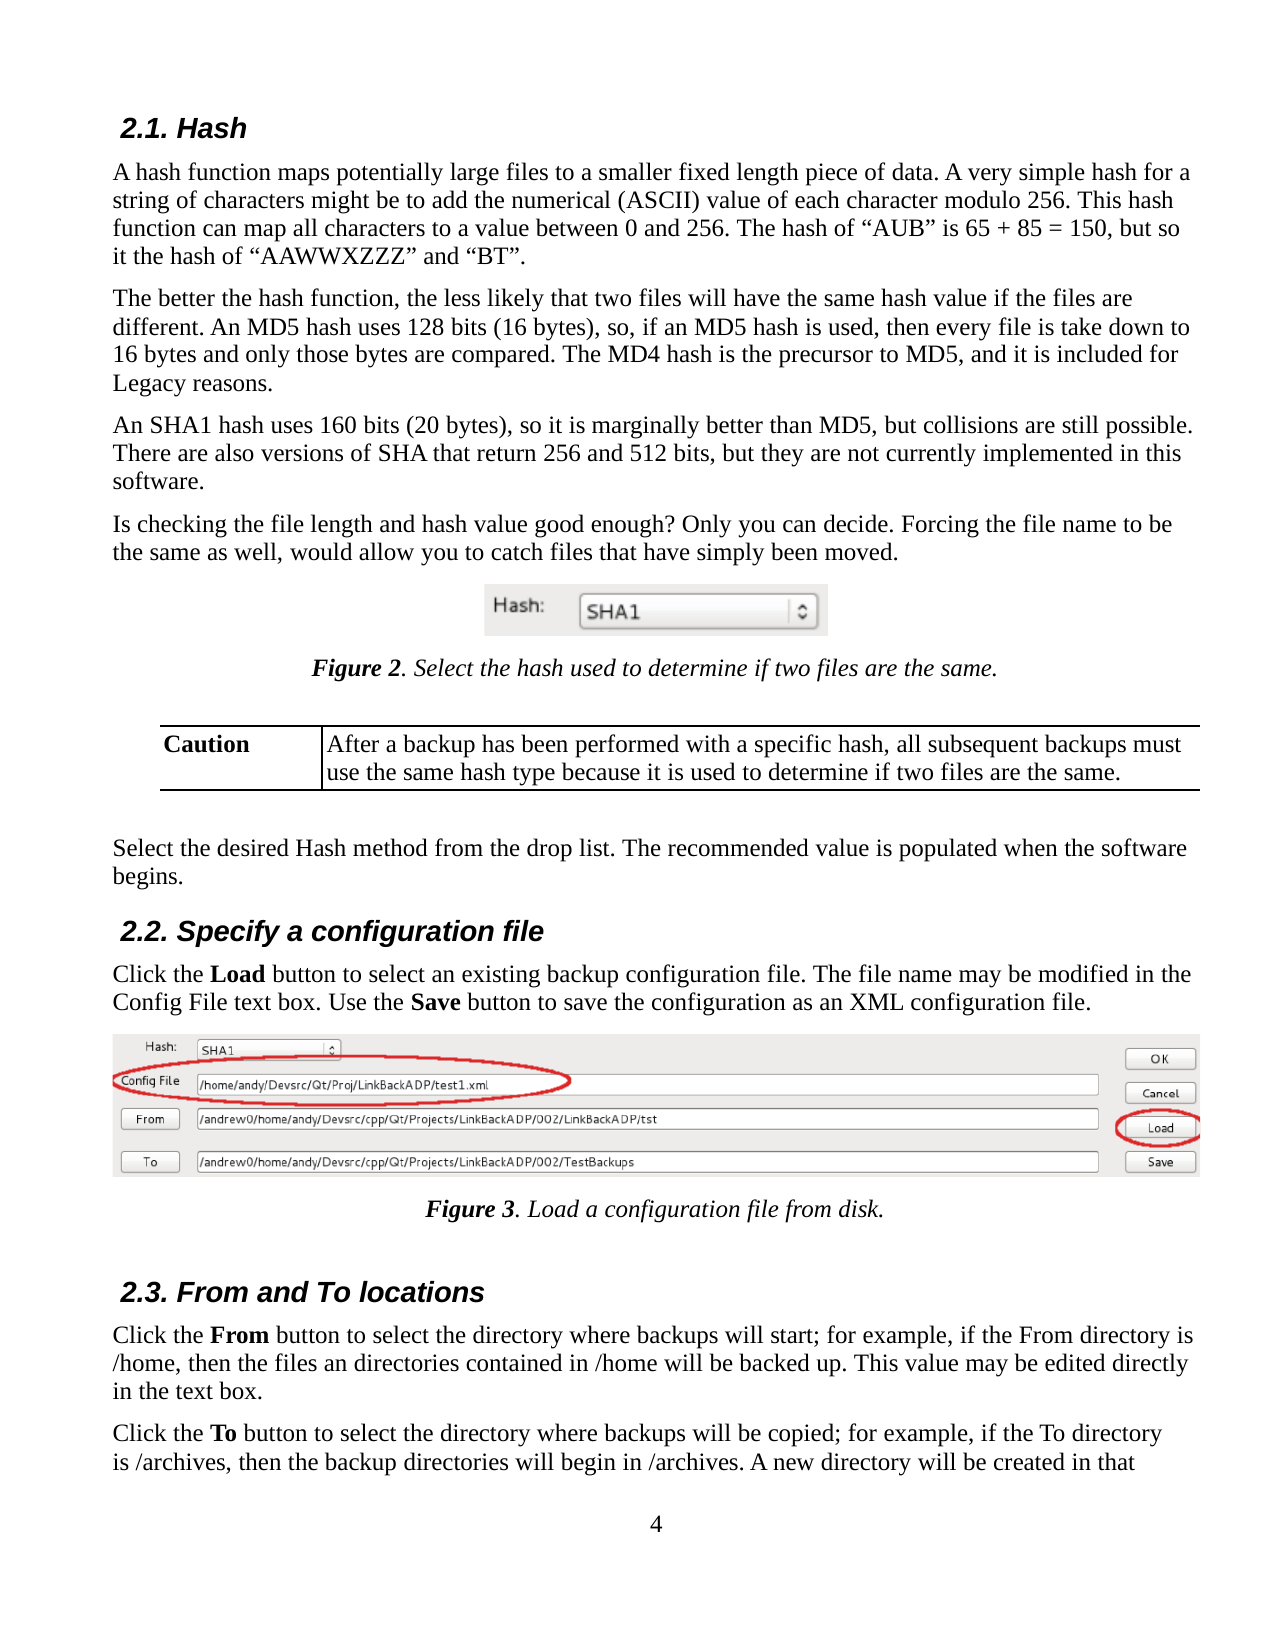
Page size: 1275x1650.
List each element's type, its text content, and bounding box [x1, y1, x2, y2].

subtitle Hash [112, 112, 1200, 145]
text An SHA1 hash uses 160 bits (20 bytes), so it is marginally better than MD5, but collisions are still possible. There are also versions of SHA that return 256 and 512 bits, but they are not currently implemented in this software. [112, 411, 1200, 495]
table_header After a backup has been performed with a specific hash, all subsequent backups must use the same hash type because it is used to determine if two files are the same. [323, 727, 1200, 789]
text Click the From button to select the directory where backups will start; for example, if the From directory is /home, then the files an directories contained in /home will be backed up. This value may be edited directly in the text box. [112, 1321, 1200, 1404]
text Figure 2. Select the hash used to determine if two files are the same. [112, 654, 1200, 682]
text A hash function maps potentially large files to a smaller fixed length piece of data. A very simple hash for a string of characters might be to add the numerical (ASCII) value of each character modulo 256. This hash function can map all characters to a value between 0 and 256. The hash of “AUB” is 65 + 85 = 150, but so it the hash of “AAWWXZZZ” and “BT”. [112, 157, 1200, 269]
picture [484, 584, 829, 636]
text Click the To button to select the directory where backups will be copied; for example, if the To directory is /archives, then the backup directories will begin in /archives. A new directory will be created in that [112, 1419, 1200, 1475]
subtitle Specify a configuration file [112, 915, 1200, 948]
text Click the Load button to select an existing backup configuration file. The file name may be modified in the Config File text box. Use the Save button to save the configuration as an XML configuration file. [112, 960, 1200, 1016]
text Is checking the file length and hash value good enough? Only you can decide. Forcing the file name to be the same as well, would allow you to catch files that have simply been moved. [112, 510, 1200, 566]
text Figure 3. Load a configuration file from disk. [112, 1194, 1200, 1222]
text The better the hash function, the less likely that two files will have the same hash value if the files are different. An MD5 hash uses 128 bits (16 bytes), so, if an MD5 hash is used, then every file is take down to 16 bytes and only those bytes are compared. The MD4 hash is the precursor to MD5, and it is included for Legacy reasons. [112, 284, 1200, 396]
picture [112, 1034, 1200, 1177]
text Select the desired Hash method from the drop list. The recommended value is populated when the software begins. [112, 834, 1200, 890]
table_header Caution [160, 727, 321, 789]
subtitle From and To locations [112, 1276, 1200, 1308]
